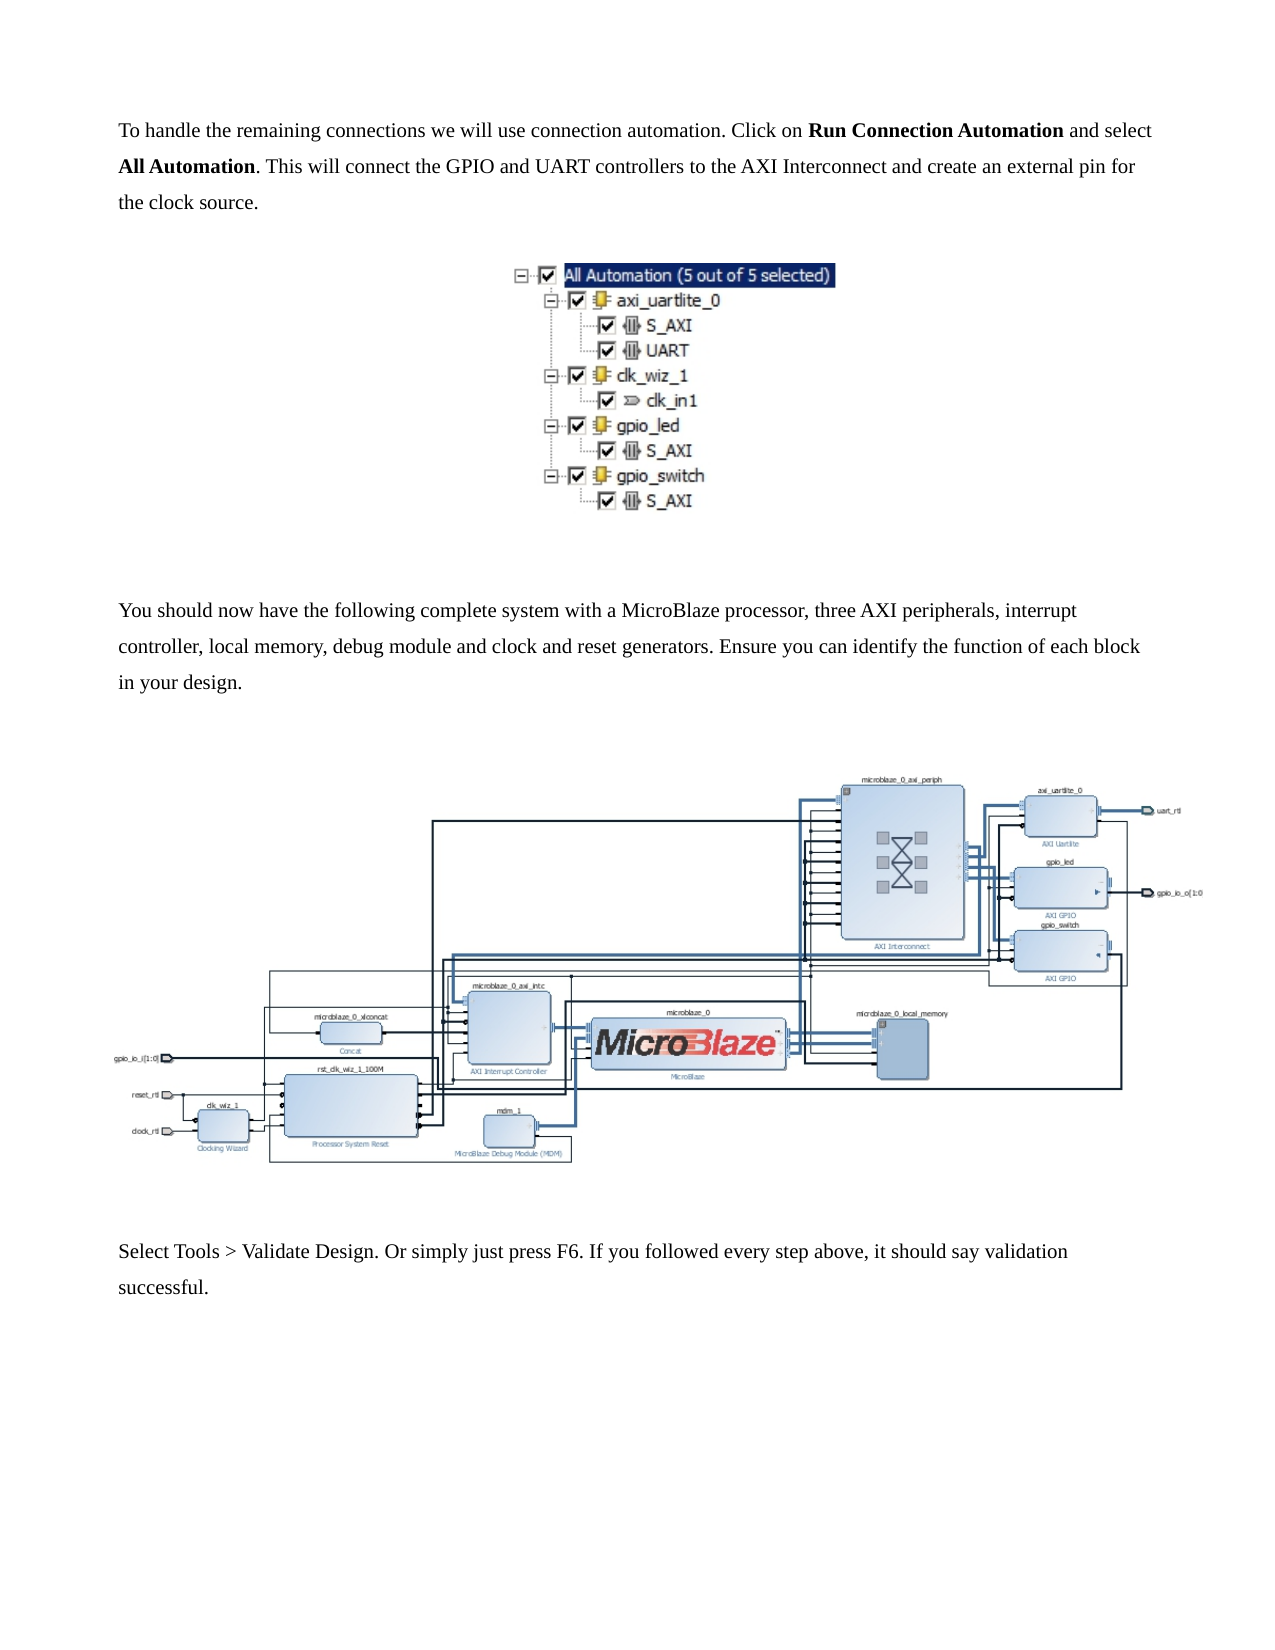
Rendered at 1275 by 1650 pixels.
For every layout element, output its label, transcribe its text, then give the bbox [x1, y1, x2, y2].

picture [510, 263, 845, 526]
text To handle the remaining connections we will use connection automation. Click on Run Connection Automation and select All Automation. This will connect the GPIO and UART controllers to the AXI Interconnect and create an external pin for the clock source. [118, 118, 1157, 214]
picture [110, 774, 1203, 1167]
text Select Tools > Validate Design. Or simply just press F6. If you followed every step above, it should say validation successful. [118, 1239, 1157, 1299]
text You should now have the following complete system with a MicroBlaze processor, three AXI peripherals, interrupt controller, local memory, debug module and clock and reset generators. Ensure you can identify the function of each block in your design. [118, 598, 1157, 694]
